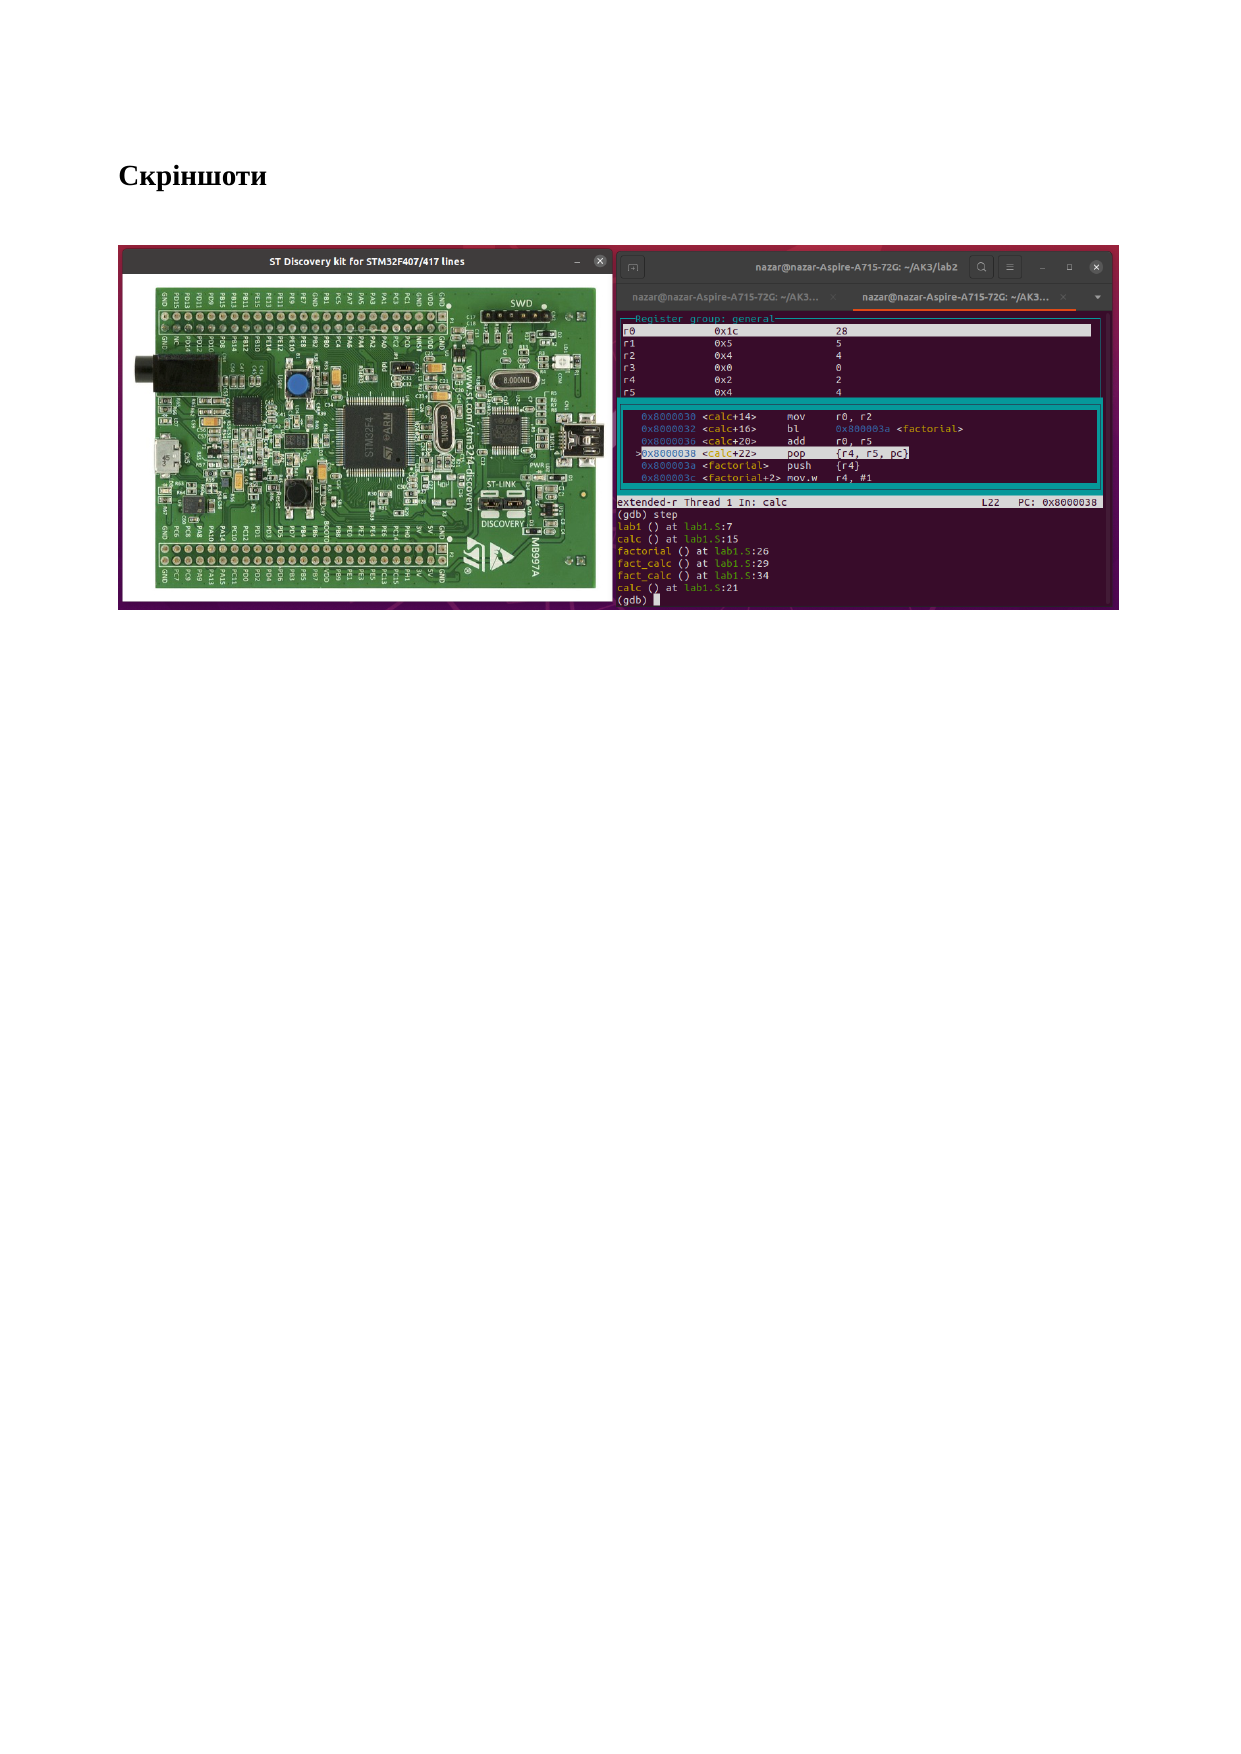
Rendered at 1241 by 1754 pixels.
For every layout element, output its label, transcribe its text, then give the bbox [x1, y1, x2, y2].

text Скріншоти [118, 158, 1122, 192]
